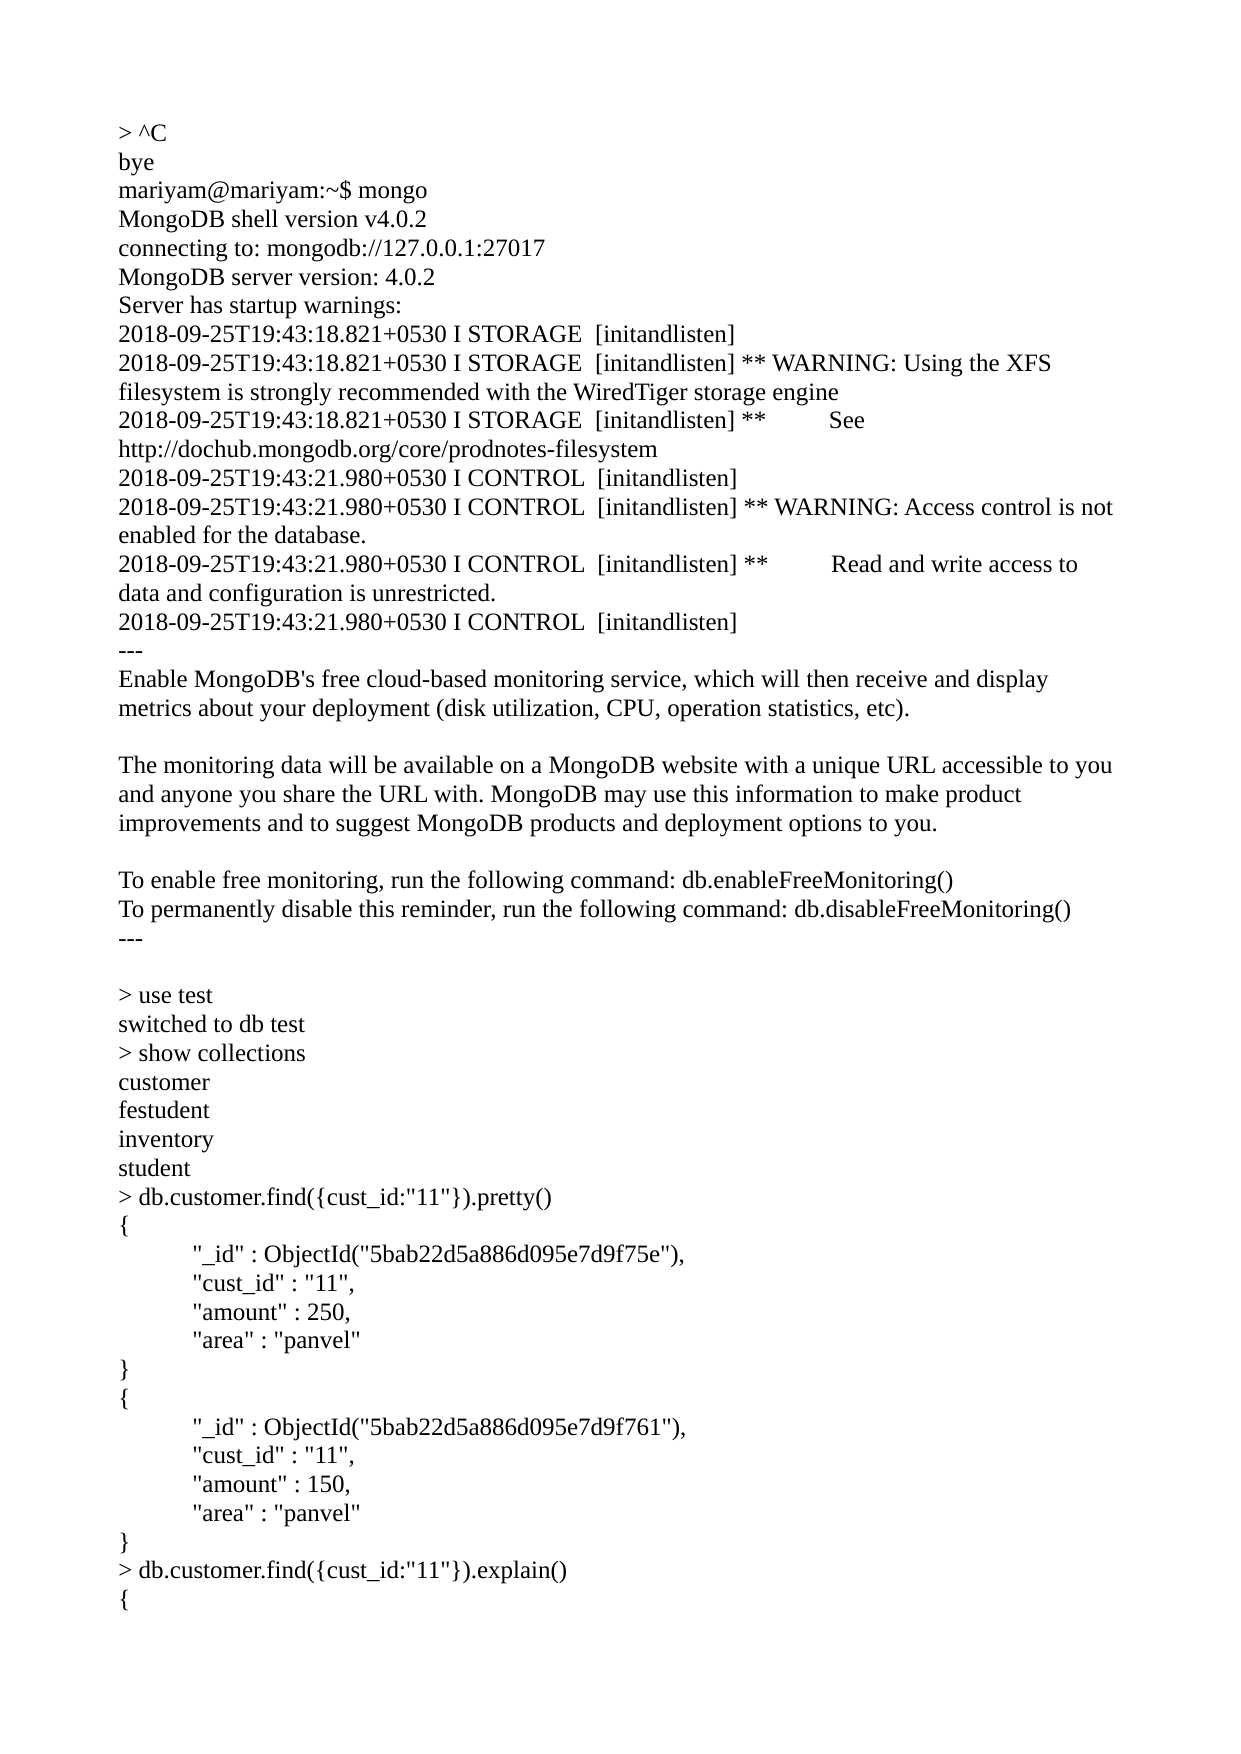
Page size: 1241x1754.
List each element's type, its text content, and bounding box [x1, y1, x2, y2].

text 2018-09-25T19:43:21.980+0530 I CONTROL [initandlisten] [118, 463, 1122, 492]
text "_id" : ObjectId("5bab22d5a886d095e7d9f75e"), [118, 1239, 1122, 1268]
text bye [118, 147, 1122, 176]
text "area" : "panvel" [118, 1326, 1122, 1354]
text 2018-09-25T19:43:18.821+0530 I STORAGE [initandlisten] [118, 319, 1122, 348]
text student [118, 1153, 1122, 1182]
text "_id" : ObjectId("5bab22d5a886d095e7d9f761"), [118, 1412, 1122, 1441]
text festudent [118, 1096, 1122, 1124]
text Server has startup warnings: [118, 291, 1122, 319]
text mariyam@mariyam:~$ mongo [118, 176, 1122, 204]
text > ^C [118, 118, 1122, 147]
text 2018-09-25T19:43:18.821+0530 I STORAGE [initandlisten] ** See http://dochub.mongodb.org/core/prodnotes-filesystem [118, 406, 1122, 463]
text 2018-09-25T19:43:21.980+0530 I CONTROL [initandlisten] ** Read and write access to data and configuration is unrestricted. [118, 549, 1122, 607]
text "cust_id" : "11", [118, 1268, 1122, 1297]
text Enable MongoDB's free cloud-based monitoring service, which will then receive and display [118, 664, 1122, 693]
text connecting to: mongodb://127.0.0.1:27017 [118, 233, 1122, 262]
text MongoDB server version: 4.0.2 [118, 262, 1122, 291]
text metrics about your deployment (disk utilization, CPU, operation statistics, etc). [118, 693, 1122, 722]
text 2018-09-25T19:43:18.821+0530 I STORAGE [initandlisten] ** WARNING: Using the XFS filesystem is strongly recommended with the WiredTiger storage engine [118, 348, 1122, 406]
text > show collections [118, 1038, 1122, 1067]
text > use test [118, 981, 1122, 1009]
text "amount" : 250, [118, 1297, 1122, 1326]
text } [118, 1354, 1122, 1383]
text --- [118, 636, 1122, 664]
text > db.customer.find({cust_id:"11"}).pretty() [118, 1182, 1122, 1211]
text To permanently disable this reminder, run the following command: db.disableFreeMonitoring() [118, 894, 1122, 923]
text customer [118, 1067, 1122, 1096]
text improvements and to suggest MongoDB products and deployment options to you. [118, 808, 1122, 837]
text and anyone you share the URL with. MongoDB may use this information to make product [118, 779, 1122, 808]
text { [118, 1383, 1122, 1412]
text To enable free monitoring, run the following command: db.enableFreeMonitoring() [118, 866, 1122, 894]
text 2018-09-25T19:43:21.980+0530 I CONTROL [initandlisten] [118, 607, 1122, 636]
text "amount" : 150, [118, 1469, 1122, 1498]
text } [118, 1527, 1122, 1556]
text { [118, 1584, 1122, 1613]
text The monitoring data will be available on a MongoDB website with a unique URL accessible to you [118, 751, 1122, 779]
text "area" : "panvel" [118, 1498, 1122, 1527]
text MongoDB shell version v4.0.2 [118, 204, 1122, 233]
text --- [118, 923, 1122, 952]
text { [118, 1211, 1122, 1239]
text 2018-09-25T19:43:21.980+0530 I CONTROL [initandlisten] ** WARNING: Access control is not enabled for the database. [118, 492, 1122, 549]
text switched to db test [118, 1009, 1122, 1038]
text > db.customer.find({cust_id:"11"}).explain() [118, 1556, 1122, 1584]
text inventory [118, 1124, 1122, 1153]
text "cust_id" : "11", [118, 1441, 1122, 1469]
